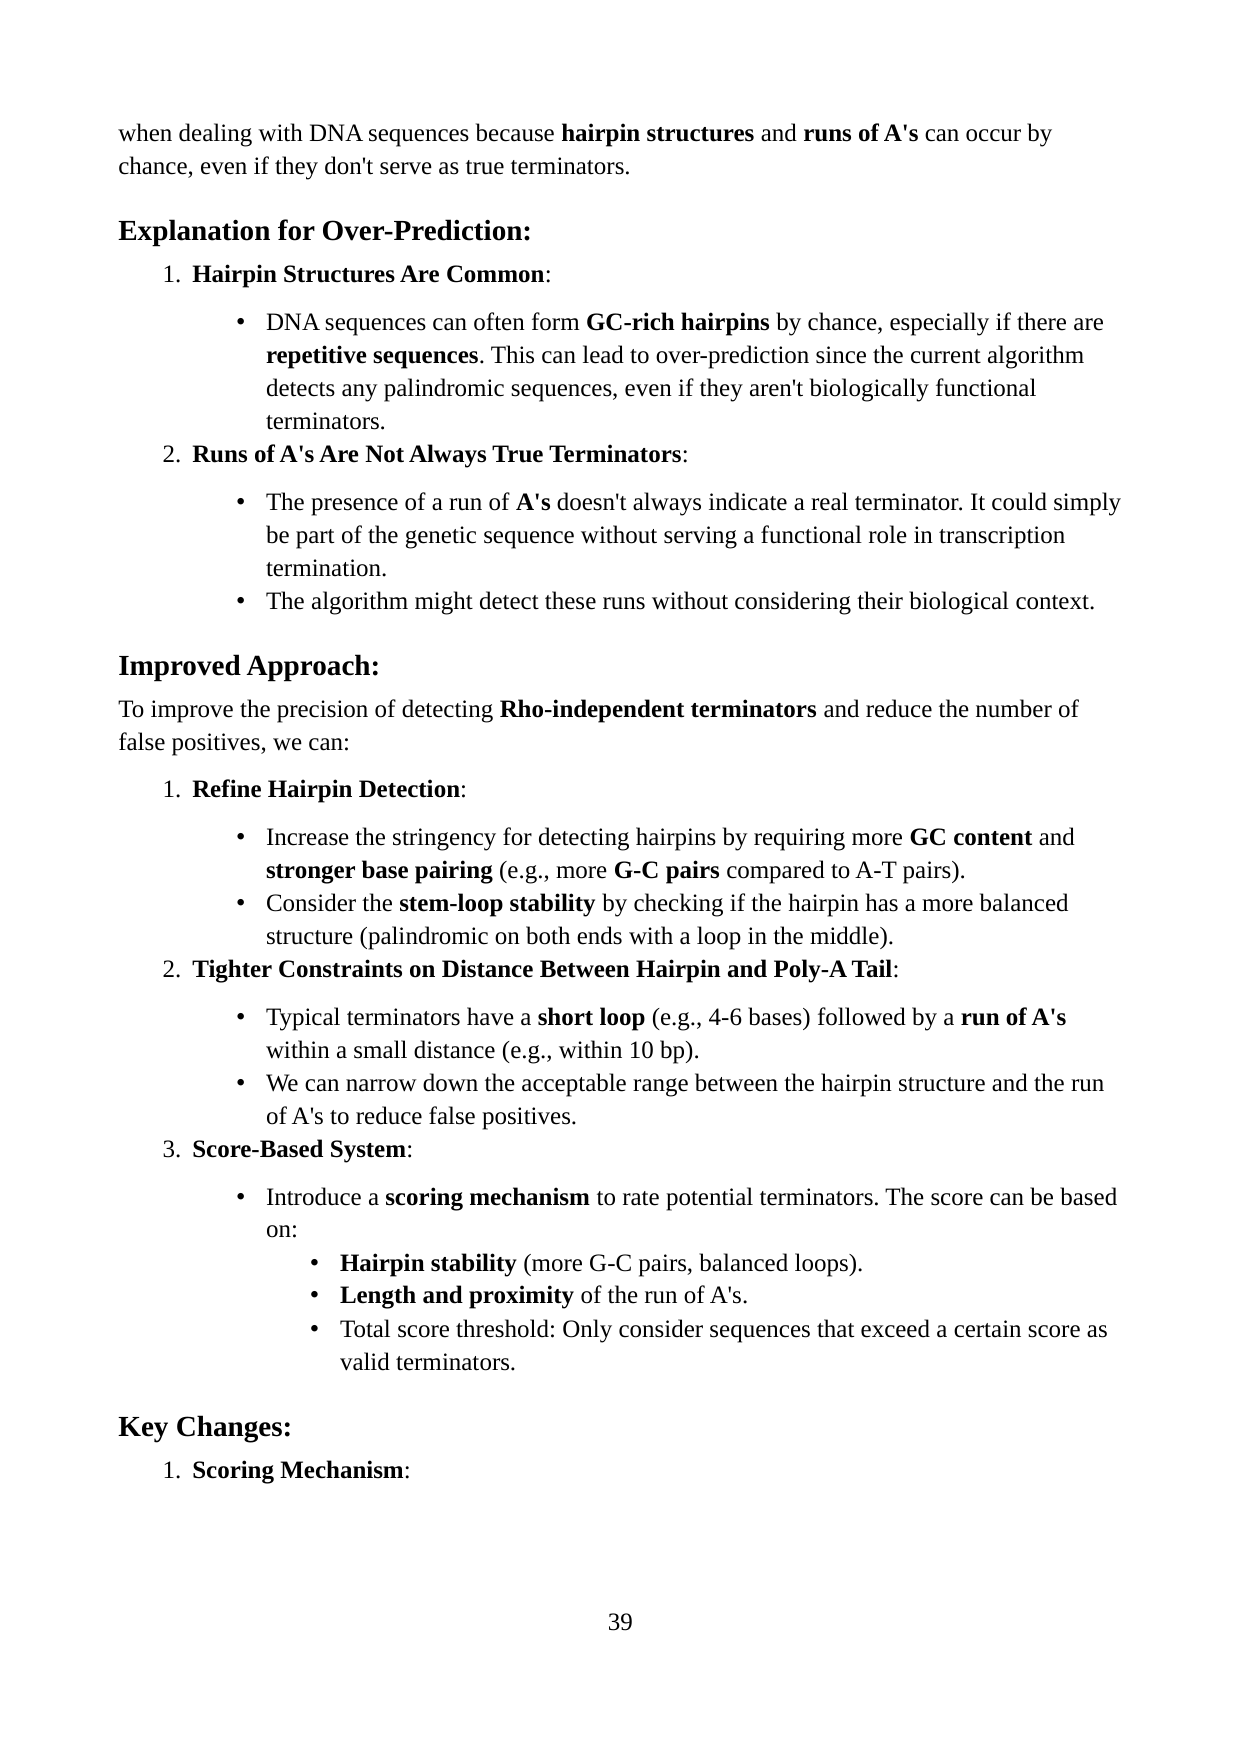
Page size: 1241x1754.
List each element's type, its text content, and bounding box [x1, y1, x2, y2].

subtitle Improved Approach: [118, 648, 1122, 681]
list Scoring Mechanism: [162, 1455, 1122, 1484]
text To improve the precision of detecting Rho-independent terminators and reduce the number of false positives, we can: [118, 694, 1122, 756]
list Increase the stringency for detecting hairpins by requiring more GC content and stronger base pairing (e.g., more G-C pairs compared to A-T pairs). [236, 822, 1122, 884]
list The presence of a run of A's doesn't always indicate a real terminator. It could simply be part of the genetic sequence without serving a functional role in transcription termination. [236, 487, 1122, 581]
text when dealing with DNA sequences because hairpin structures and runs of A's can occur by chance, even if they don't serve as true terminators. [118, 118, 1122, 180]
list Typical terminators have a short loop (e.g., 4-6 bases) followed by a run of A's within a small distance (e.g., within 10 bp). [236, 1002, 1122, 1064]
list Score-Based System: [162, 1134, 1122, 1163]
list Total score threshold: Only consider sequences that exceed a certain score as valid terminators. [310, 1314, 1122, 1375]
list Tighter Constraints on Distance Between Hairpin and Poly-A Tail: [162, 954, 1122, 983]
list Hairpin stability (more G-C pairs, balanced loops). [310, 1248, 1122, 1276]
list We can narrow down the acceptable range between the hairpin structure and the run of A's to reduce false positives. [236, 1068, 1122, 1130]
list The algorithm might detect these runs without considering their biological context. [236, 586, 1122, 614]
list Consider the stem-loop stability by checking if the hairpin has a more balanced structure (palindromic on both ends with a loop in the middle). [236, 888, 1122, 950]
subtitle Explanation for Over-Prediction: [118, 213, 1122, 247]
list Hairpin Structures Are Common: [162, 259, 1122, 288]
subtitle Key Changes: [118, 1409, 1122, 1442]
list Refine Hairpin Detection: [162, 774, 1122, 803]
list DNA sequences can often form GC-rich hairpins by chance, especially if there are repetitive sequences. This can lead to over-prediction since the current algorithm detects any palindromic sequences, even if they aren't biologically functional terminators. [236, 307, 1122, 435]
list Runs of A's Are Not Always True Terminators: [162, 439, 1122, 468]
list Introduce a scoring mechanism to rate potential terminators. The score can be based on: [236, 1182, 1122, 1243]
list Length and proximity of the run of A's. [310, 1281, 1122, 1309]
